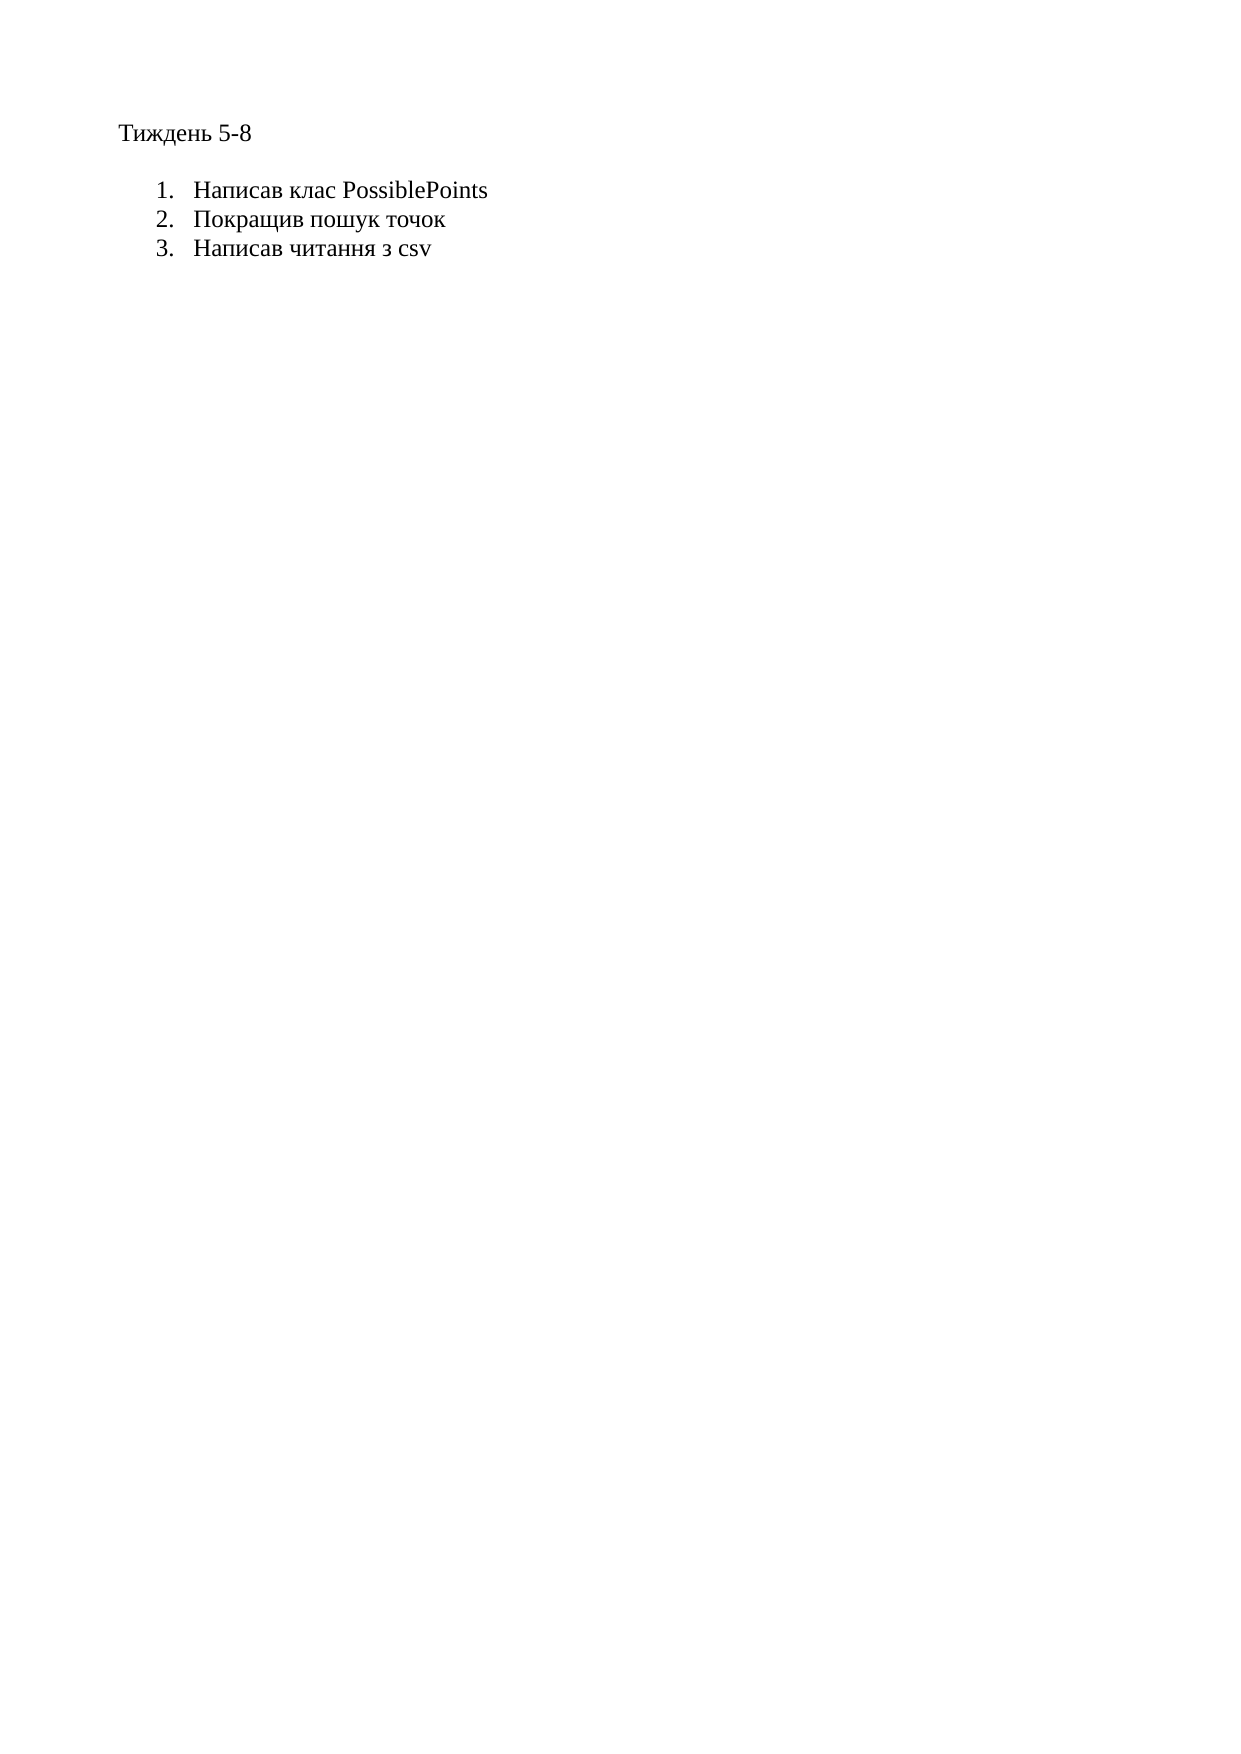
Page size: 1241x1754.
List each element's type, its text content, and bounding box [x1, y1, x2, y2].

list Покращив пошук точок [156, 204, 1122, 233]
text Тиждень 5-8 [118, 118, 1122, 147]
list Написав читання з csv [156, 233, 1122, 262]
list Написав клас PossiblePoints [156, 176, 1122, 204]
